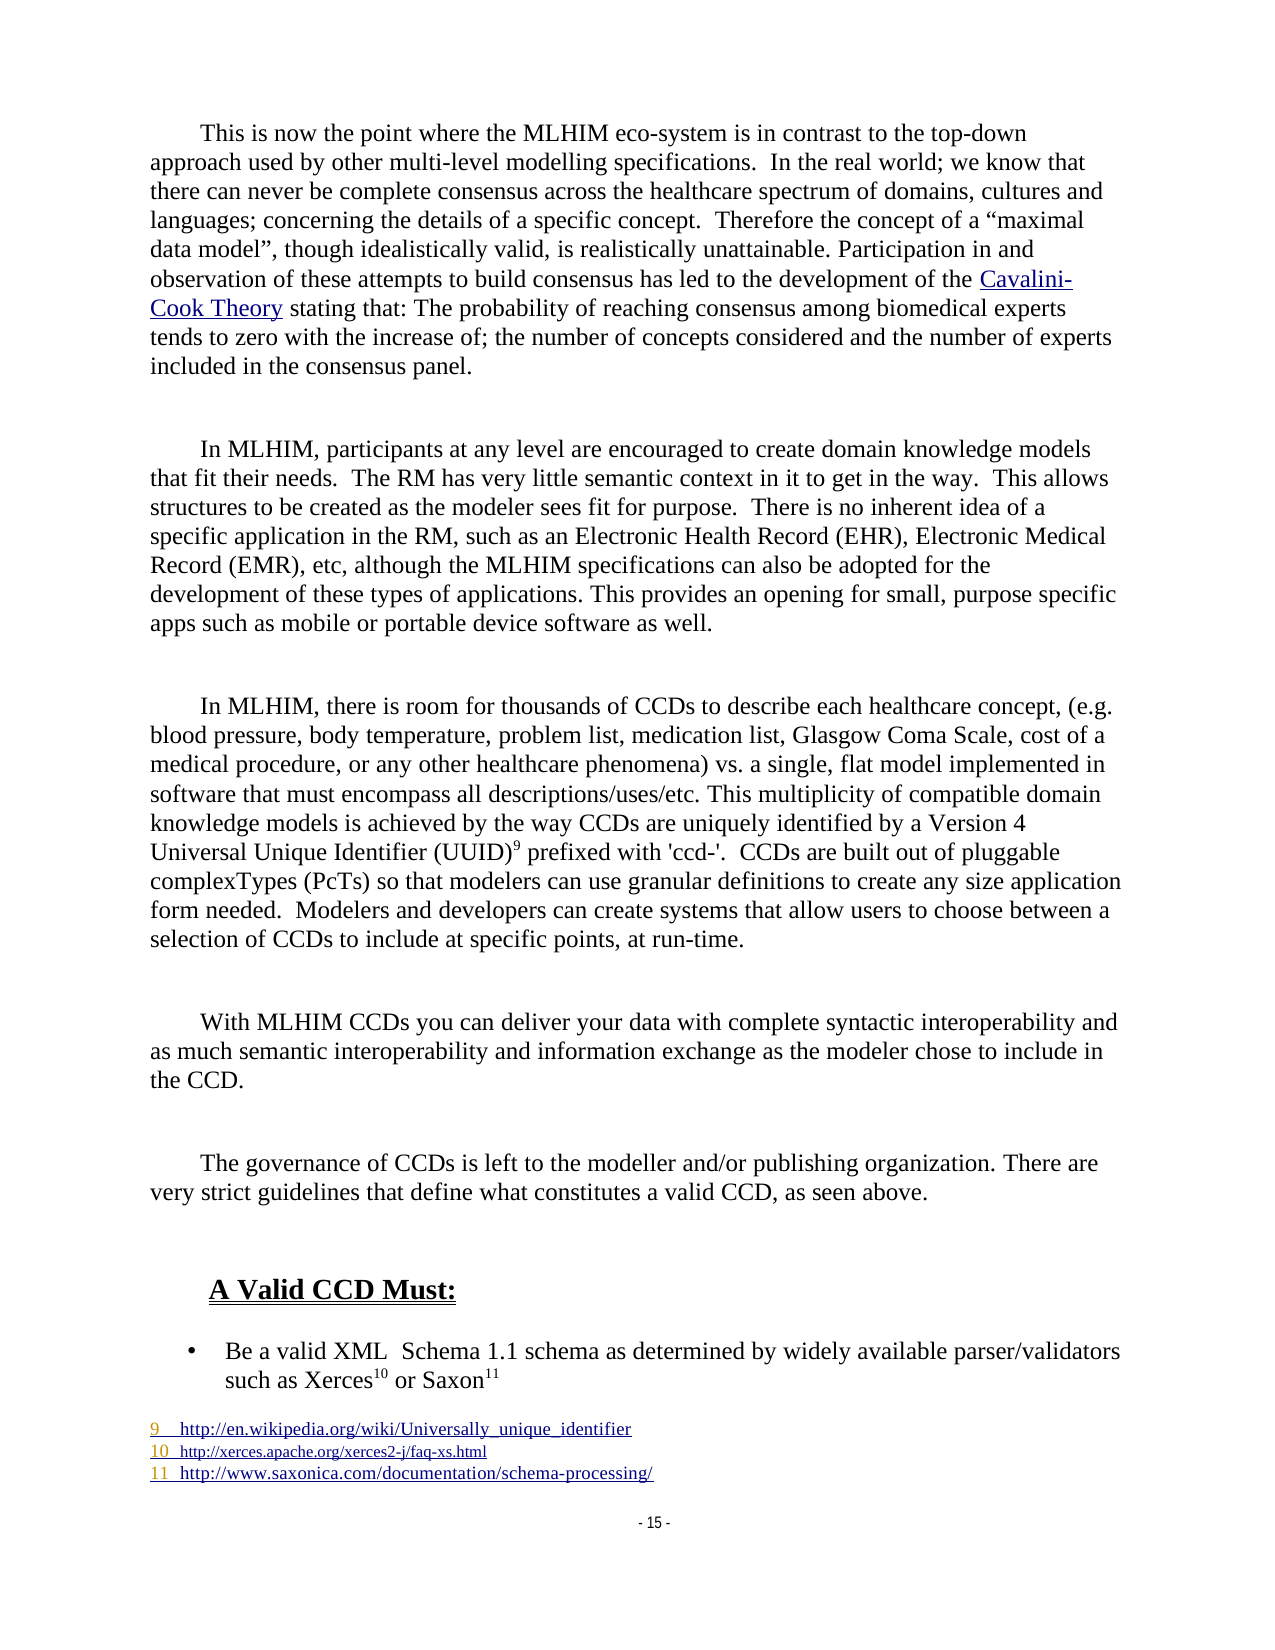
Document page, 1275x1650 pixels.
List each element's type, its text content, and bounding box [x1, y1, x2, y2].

text This is now the point where the MLHIM eco-system is in contrast to the top-down approach used by other multi-level modelling specifications. In the real world; we know that there can never be complete consensus across the healthcare spectrum of domains, cultures and languages; concerning the details of a specific concept. Therefore the concept of a “maximal data model”, though idealistically valid, is realistically unattainable. Participation in and observation of these attempts to build consensus has led to the development of the Cavalini-Cook Theory stating that: The probability of reaching consensus among biomedical experts tends to zero with the increase of; the number of concepts considered and the number of experts included in the consensus panel. [150, 118, 1125, 380]
list http://xerces.apache.org/xerces2-j/faq-xs.html [150, 1439, 1125, 1461]
text In MLHIM, there is room for thousands of CCDs to describe each healthcare concept, (e.g. blood pressure, body temperature, problem list, medication list, Glasgow Coma Scale, cost of a medical procedure, or any other healthcare phenomena) vs. a single, flat model implemented in software that must encompass all descriptions/uses/etc. This multiplicity of compatible domain knowledge models is achieved by the way CCDs are uniquely identified by a Version 4 Universal Unique Identifier (UUID) prefixed with 'ccd-'. CCDs are built out of pluggable complexTypes (PcTs) so that modelers can use granular definitions to create any size application form needed. Modelers and developers can create systems that allow users to choose between a selection of CCDs to include at specific points, at run-time. [150, 691, 1125, 953]
text With MLHIM CCDs you can deliver your data with complete syntactic interoperability and as much semantic interoperability and information exchange as the modeler chose to include in the CCD. [150, 1007, 1125, 1094]
subtitle A Valid CCD Must: [150, 1273, 1125, 1306]
list http://www.saxonica.com/documentation/schema-processing/ [150, 1461, 1125, 1483]
text In MLHIM, participants at any level are encouraged to create domain knowledge models that fit their needs. The RM has very little semantic context in it to get in the way. This allows structures to be created as the modeler sees fit for purpose. There is no inherent idea of a specific application in the RM, such as an Electronic Health Record (EHR), Electronic Medical Record (EMR), etc, although the MLHIM specifications can also be adopted for the development of these types of applications. This provides an opening for small, purpose specific apps such as mobile or portable device software as well. [150, 434, 1125, 637]
list Be a valid XML Schema 1.1 schema as determined by widely available parser/validators such as Xerces or Saxon [187, 1336, 1125, 1394]
text http://en.wikipedia.org/wiki/Universally_unique_identifier [150, 1417, 1125, 1439]
text The governance of CCDs is left to the modeller and/or publishing organization. There are very strict guidelines that define what constitutes a valid CCD, as seen above. [150, 1148, 1125, 1206]
